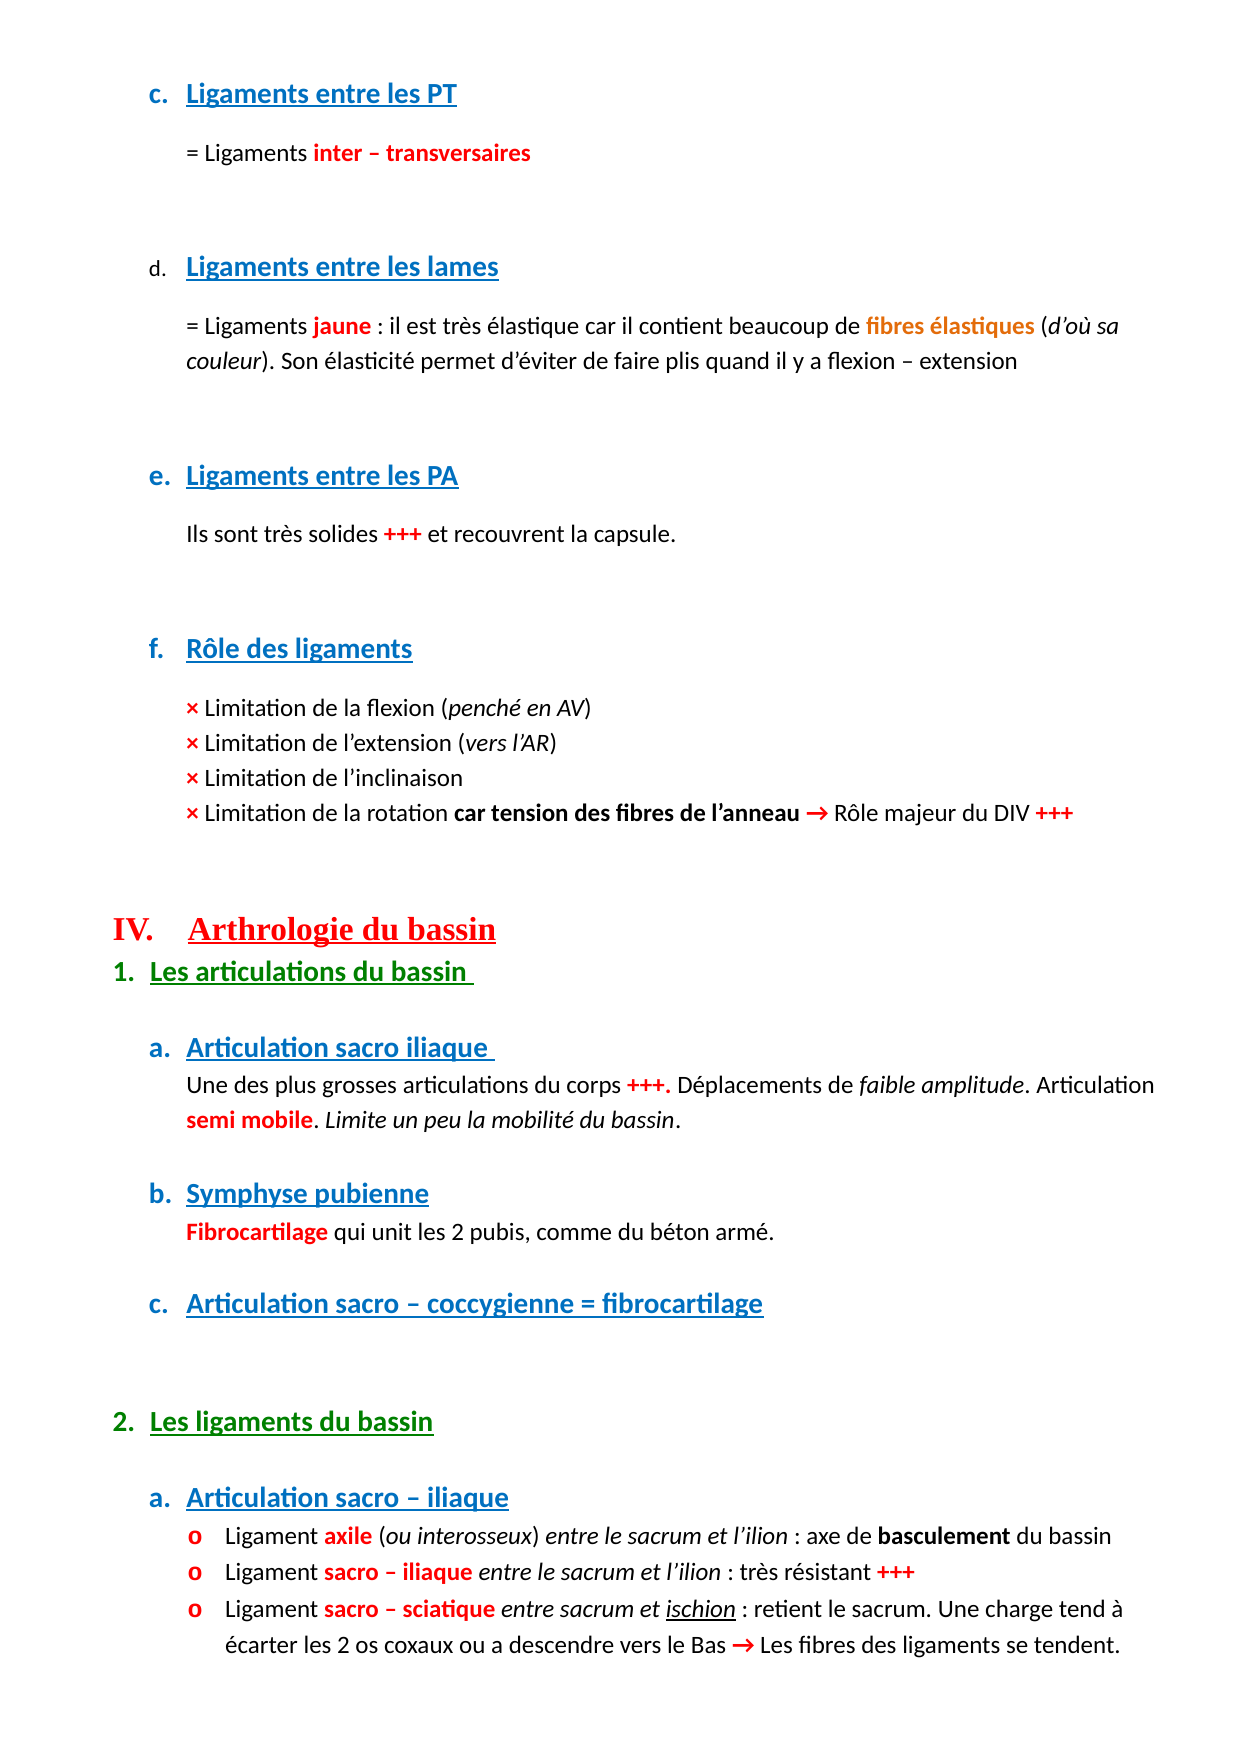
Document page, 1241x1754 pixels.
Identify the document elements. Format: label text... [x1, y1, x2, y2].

list Articulation sacro – iliaque [149, 1479, 1165, 1515]
list Arthrologie du bassin [112, 909, 1165, 947]
list Ligament axile (ou interosseux) entre le sacrum et l’ilion : axe de basculement du bassin [187, 1520, 1165, 1552]
list Ligament sacro – sciatique entre sacrum et ischion : retient le sacrum. Une charge tend à écarter les 2 os coxaux ou a descendre vers le Bas → Les fibres des ligaments se tendent. [187, 1593, 1165, 1660]
text × Limitation de la flexion (penché en AV) × Limitation de l’extension (vers l’AR) × Limitation de l’inclinaison × Limitation de la rotation car tension des fibres de l’anneau → Rôle majeur du DIV +++ [186, 692, 1165, 828]
list Articulation sacro iliaque [149, 1029, 1165, 1064]
list Articulation sacro – coccygienne = fibrocartilage [149, 1286, 1165, 1321]
list Ligaments entre les PT [149, 75, 1165, 111]
list Les articulations du bassin [112, 953, 1165, 988]
text = Ligaments inter – transversaires [186, 137, 1165, 167]
list Rôle des ligaments [149, 630, 1165, 666]
text = Ligaments jaune : il est très élastique car il contient beaucoup de fibres élastiques (d’où sa couleur). Son élasticité permet d’éviter de faire plis quand il y a flexion – extension [186, 310, 1165, 376]
list Fibrocartilage qui unit les 2 pubis, comme du béton armé. [186, 1216, 1165, 1246]
text Ils sont très solides +++ et recouvrent la capsule. [186, 519, 1165, 549]
list Ligaments entre les PA [149, 457, 1165, 492]
list Ligaments entre les lames [149, 248, 1165, 284]
list Une des plus grosses articulations du corps +++. Déplacements de faible amplitude. Articulation semi mobile. Limite un peu la mobilité du bassin. [186, 1070, 1165, 1135]
list Ligament sacro – iliaque entre le sacrum et l’ilion : très résistant +++ [187, 1557, 1165, 1588]
list Les ligaments du bassin [112, 1403, 1165, 1439]
list Symphyse pubienne [149, 1175, 1165, 1210]
